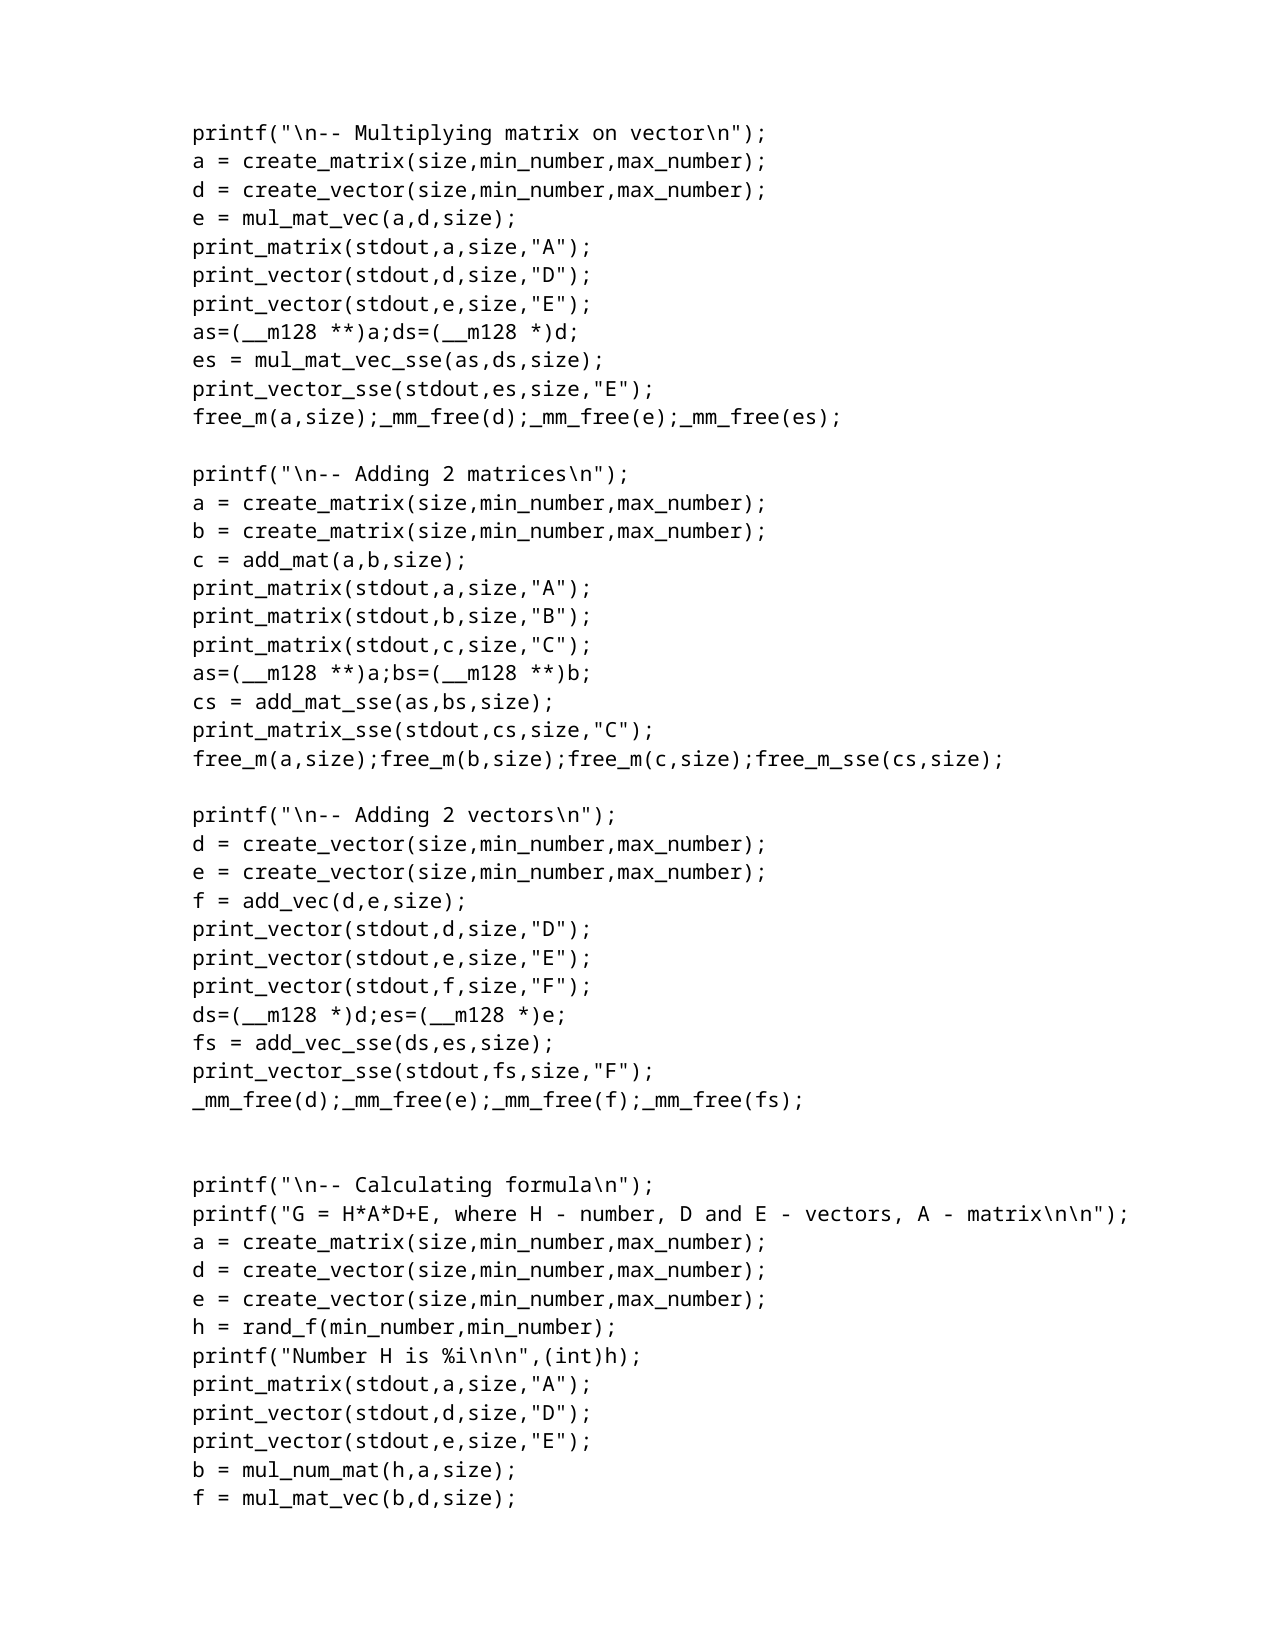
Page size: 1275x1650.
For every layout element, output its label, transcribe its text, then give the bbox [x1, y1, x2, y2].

text print_vector(stdout,e,size,"E"); [118, 289, 1157, 317]
text print_matrix(stdout,a,size,"A"); [118, 1369, 1157, 1398]
text d = create_vector(size,min_number,max_number); [118, 1256, 1157, 1284]
text print_vector_sse(stdout,es,size,"E"); [118, 374, 1157, 402]
text _mm_free(d);_mm_free(e);_mm_free(f);_mm_free(fs); [118, 1085, 1157, 1113]
text a = create_matrix(size,min_number,max_number); [118, 1227, 1157, 1256]
text f = mul_mat_vec(b,d,size); [118, 1483, 1157, 1512]
text e = create_vector(size,min_number,max_number); [118, 1284, 1157, 1312]
text free_m(a,size);free_m(b,size);free_m(c,size);free_m_sse(cs,size); [118, 744, 1157, 772]
text a = create_matrix(size,min_number,max_number); [118, 488, 1157, 516]
text print_vector(stdout,d,size,"D"); [118, 1398, 1157, 1426]
text e = create_vector(size,min_number,max_number); [118, 857, 1157, 886]
text printf("\n-- Adding 2 vectors\n"); [118, 801, 1157, 829]
text f = add_vec(d,e,size); [118, 886, 1157, 914]
text cs = add_mat_sse(as,bs,size); [118, 687, 1157, 715]
text print_matrix(stdout,a,size,"A"); [118, 573, 1157, 602]
text print_matrix_sse(stdout,cs,size,"C"); [118, 715, 1157, 744]
text print_matrix(stdout,a,size,"A"); [118, 232, 1157, 260]
text print_vector(stdout,e,size,"E"); [118, 1426, 1157, 1455]
text c = add_mat(a,b,size); [118, 545, 1157, 573]
text printf("\n-- Multiplying matrix on vector\n"); [118, 118, 1157, 147]
text printf("\n-- Calculating formula\n"); [118, 1170, 1157, 1199]
text d = create_vector(size,min_number,max_number); [118, 175, 1157, 203]
text print_vector_sse(stdout,fs,size,"F"); [118, 1057, 1157, 1085]
text printf("\n-- Adding 2 matrices\n"); [118, 459, 1157, 488]
text es = mul_mat_vec_sse(as,ds,size); [118, 346, 1157, 374]
text free_m(a,size);_mm_free(d);_mm_free(e);_mm_free(es); [118, 402, 1157, 431]
text print_vector(stdout,e,size,"E"); [118, 943, 1157, 971]
text h = rand_f(min_number,min_number); [118, 1312, 1157, 1341]
text print_vector(stdout,d,size,"D"); [118, 260, 1157, 289]
text b = mul_num_mat(h,a,size); [118, 1455, 1157, 1483]
text d = create_vector(size,min_number,max_number); [118, 829, 1157, 857]
text b = create_matrix(size,min_number,max_number); [118, 516, 1157, 545]
text printf("G = H*A*D+E, where H - number, D and E - vectors, A - matrix\n\n"); [118, 1199, 1157, 1227]
text ds=(__m128 *)d;es=(__m128 *)e; [118, 1000, 1157, 1028]
text print_matrix(stdout,b,size,"B"); [118, 602, 1157, 630]
text fs = add_vec_sse(ds,es,size); [118, 1028, 1157, 1057]
text as=(__m128 **)a;ds=(__m128 *)d; [118, 317, 1157, 346]
text a = create_matrix(size,min_number,max_number); [118, 147, 1157, 175]
text print_vector(stdout,f,size,"F"); [118, 971, 1157, 1000]
text printf("Number H is %i\n\n",(int)h); [118, 1341, 1157, 1369]
text print_vector(stdout,d,size,"D"); [118, 914, 1157, 943]
text as=(__m128 **)a;bs=(__m128 **)b; [118, 658, 1157, 687]
text e = mul_mat_vec(a,d,size); [118, 203, 1157, 232]
text print_matrix(stdout,c,size,"C"); [118, 630, 1157, 658]
